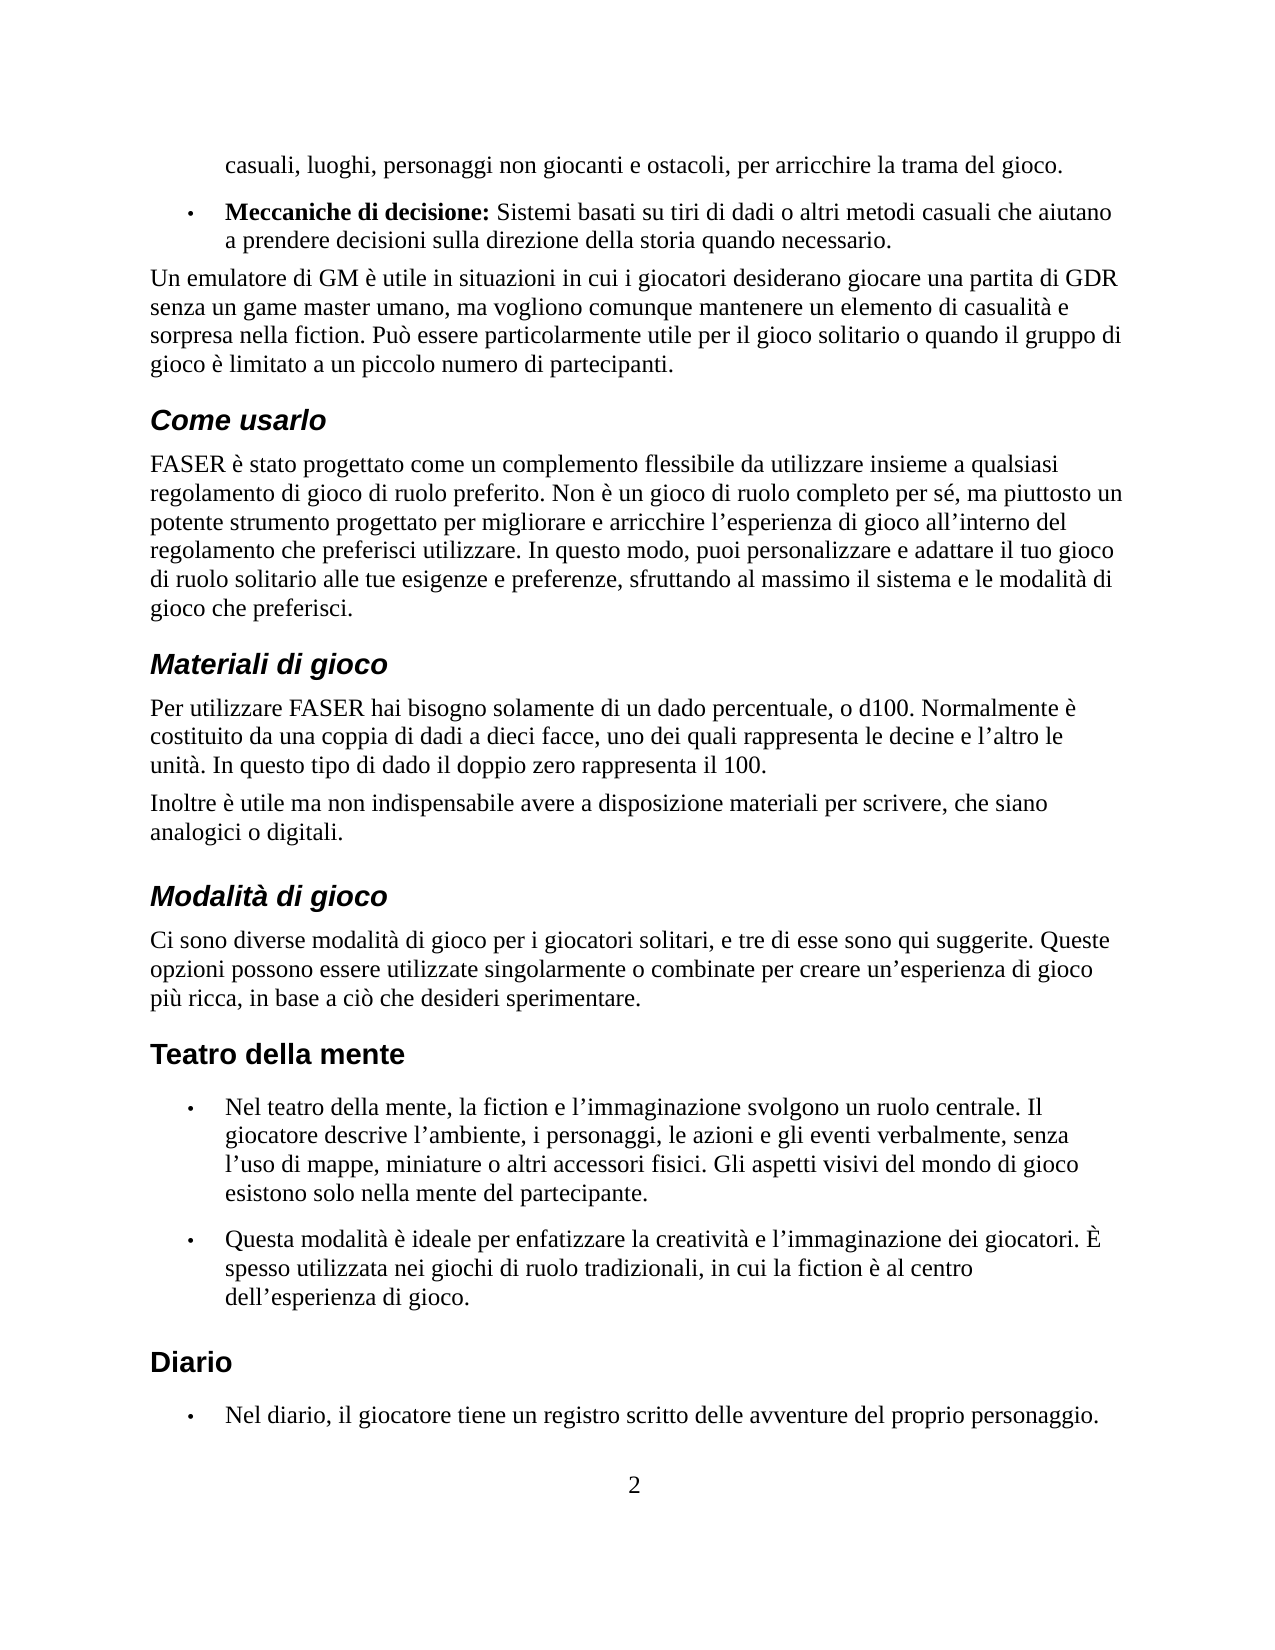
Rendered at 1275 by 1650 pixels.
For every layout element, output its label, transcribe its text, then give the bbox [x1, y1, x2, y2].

text FASER è stato progettato come un complemento flessibile da utilizzare insieme a qualsiasi regolamento di gioco di ruolo preferito. Non è un gioco di ruolo completo per sé, ma piuttosto un potente strumento progettato per migliorare e arricchire l’esperienza di gioco all’interno del regolamento che preferisci utilizzare. In questo modo, puoi personalizzare e adattare il tuo gioco di ruolo solitario alle tue esigenze e preferenze, sfruttando al massimo il sistema e le modalità di gioco che preferisci. [150, 449, 1125, 622]
list Questa modalità è ideale per enfatizzare la creatività e l’immaginazione dei giocatori. È spesso utilizzata nei giochi di ruolo tradizionali, in cui la fiction è al centro dell’esperienza di gioco. [187, 1224, 1125, 1311]
list Nel diario, il giocatore tiene un registro scritto delle avventure del proprio personaggio. [187, 1400, 1125, 1428]
list casuali, luoghi, personaggi non giocanti e ostacoli, per arricchire la trama del gioco. [187, 150, 1125, 179]
text Per utilizzare FASER hai bisogno solamente di un dado percentuale, o d100. Normalmente è costituito da una coppia di dadi a dieci facce, uno dei quali rappresenta le decine e l’altro le unità. In questo tipo di dado il doppio zero rappresenta il 100. [150, 693, 1125, 779]
subtitle Teatro della mente [150, 1037, 1125, 1070]
subtitle Diario [150, 1345, 1125, 1378]
subtitle Come usarlo [150, 403, 1125, 437]
subtitle Materiali di gioco [150, 647, 1125, 680]
text Ci sono diverse modalità di gioco per i giocatori solitari, e tre di esse sono qui suggerite. Queste opzioni possono essere utilizzate singolarmente o combinate per creare un’esperienza di gioco più ricca, in base a ciò che desideri sperimentare. [150, 925, 1125, 1012]
subtitle Modalità di gioco [150, 879, 1125, 913]
list Nel teatro della mente, la fiction e l’immaginazione svolgono un ruolo centrale. Il giocatore descrive l’ambiente, i personaggi, le azioni e gli eventi verbalmente, senza l’uso di mappe, miniature o altri accessori fisici. Gli aspetti visivi del mondo di gioco esistono solo nella mente del partecipante. [187, 1092, 1125, 1207]
list Meccaniche di decisione: Sistemi basati su tiri di dadi o altri metodi casuali che aiutano a prendere decisioni sulla direzione della storia quando necessario. [187, 197, 1125, 254]
text Inoltre è utile ma non indispensabile avere a disposizione materiali per scrivere, che siano analogici o digitali. [150, 788, 1125, 845]
text Un emulatore di GM è utile in situazioni in cui i giocatori desiderano giocare una partita di GDR senza un game master umano, ma vogliono comunque mantenere un elemento di casualità e sorpresa nella fiction. Può essere particolarmente utile per il gioco solitario o quando il gruppo di gioco è limitato a un piccolo numero di partecipanti. [150, 263, 1125, 378]
